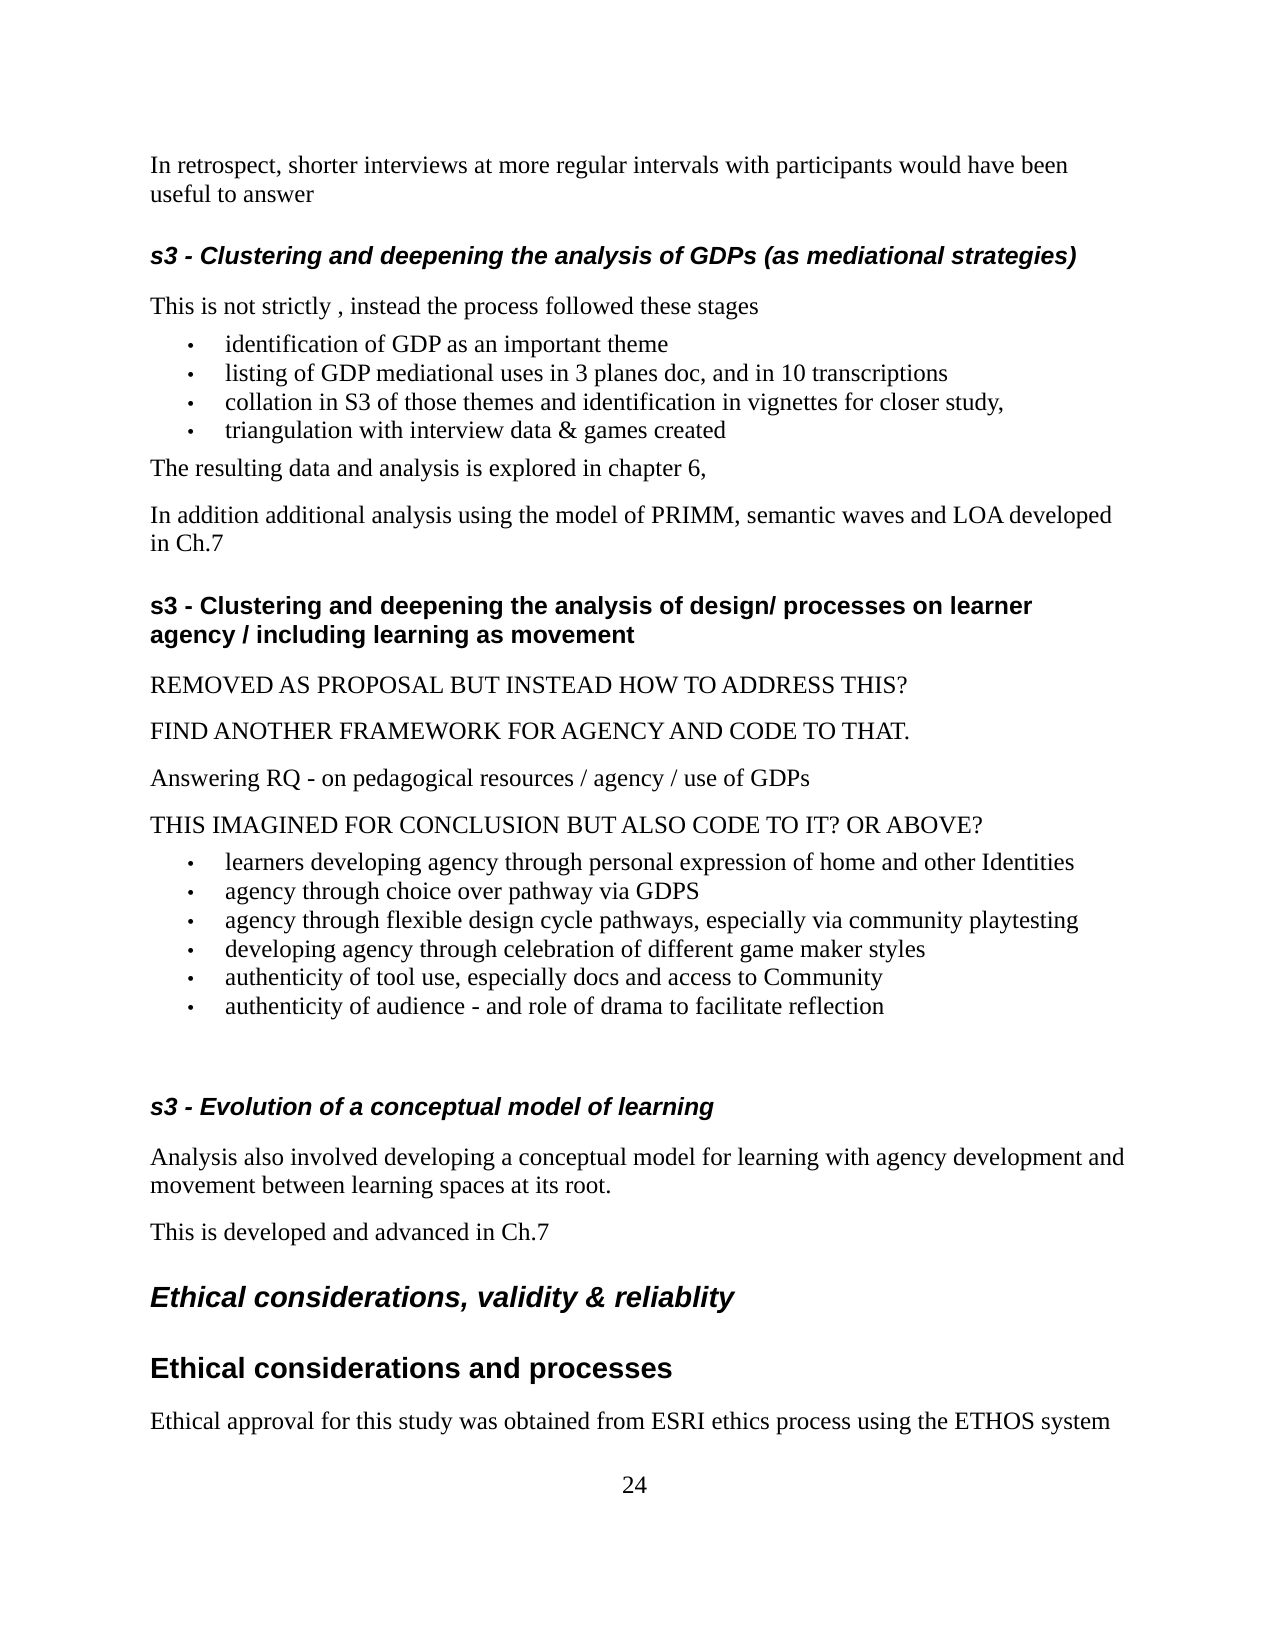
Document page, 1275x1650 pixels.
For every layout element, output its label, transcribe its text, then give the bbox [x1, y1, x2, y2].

text In addition additional analysis using the model of PRIMM, semantic waves and LOA developed in Ch.7 [150, 500, 1125, 557]
text REMOVED AS PROPOSAL BUT INSTEAD HOW TO ADDRESS THIS? [150, 670, 1125, 698]
list listing of GDP mediational uses in 3 planes doc, and in 10 transcriptions [187, 358, 1125, 387]
subtitle Ethical considerations and processes [150, 1351, 1125, 1384]
text Answering RQ - on pedagogical resources / agency / use of GDPs [150, 763, 1125, 792]
text In retrospect, shorter interviews at more regular intervals with participants would have been useful to answer [150, 150, 1125, 207]
subtitle s3 - Evolution of a conceptual model of learning [150, 1092, 1125, 1120]
text FIND ANOTHER FRAMEWORK FOR AGENCY AND CODE TO THAT. [150, 716, 1125, 745]
list collation in S3 of those themes and identification in vignettes for closer study, [187, 387, 1125, 415]
list agency through flexible design cycle pathways, especially via community playtesting [187, 905, 1125, 934]
list triangulation with interview data & games created [187, 415, 1125, 444]
list identification of GDP as an important theme [187, 329, 1125, 358]
text THIS IMAGINED FOR CONCLUSION BUT ALSO CODE TO IT? OR ABOVE? [150, 810, 1125, 838]
text Analysis also involved developing a conceptual model for learning with agency development and movement between learning spaces at its root. [150, 1142, 1125, 1199]
text The resulting data and analysis is explored in chapter 6, [150, 453, 1125, 482]
text This is developed and advanced in Ch.7 [150, 1217, 1125, 1246]
list developing agency through celebration of different game maker styles [187, 934, 1125, 962]
text This is not strictly , instead the process followed these stages [150, 291, 1125, 320]
subtitle s3 - Clustering and deepening the analysis of GDPs (as mediational strategies) [150, 241, 1125, 270]
subtitle Ethical considerations, validity & reliablity [150, 1280, 1125, 1313]
list agency through choice over pathway via GDPS [187, 876, 1125, 905]
list authenticity of tool use, especially docs and access to Community [187, 962, 1125, 991]
text Ethical approval for this study was obtained from ESRI ethics process using the ETHOS system [150, 1406, 1125, 1434]
list authenticity of audience - and role of drama to facilitate reflection [187, 991, 1125, 1020]
list learners developing agency through personal expression of home and other Identities [187, 847, 1125, 876]
subtitle s3 - Clustering and deepening the analysis of design/ processes on learner agency / including learning as movement [150, 591, 1125, 648]
